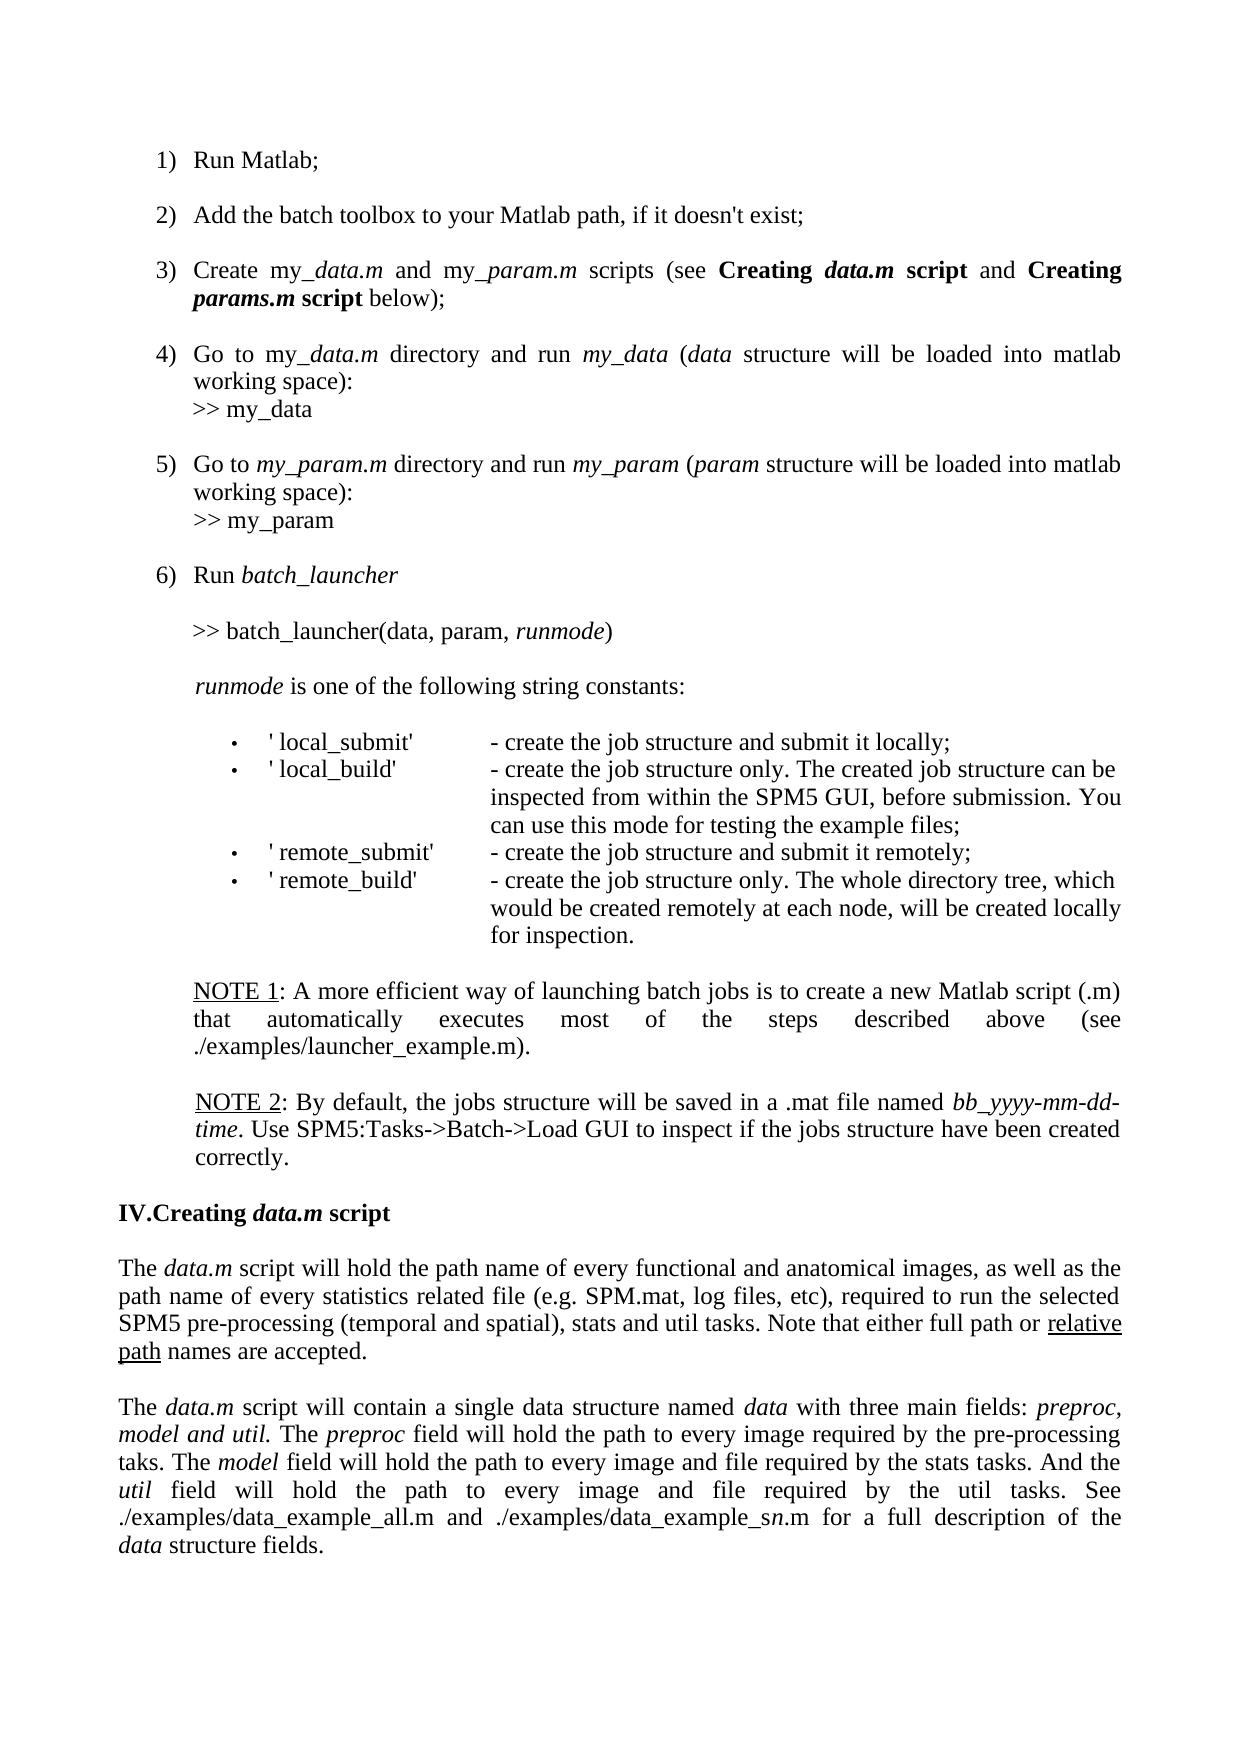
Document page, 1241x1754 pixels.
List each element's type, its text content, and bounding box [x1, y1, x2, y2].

text >> batch_launcher(data, param, runmode) [118, 617, 1122, 644]
list Create my_data.m and my_param.m scripts (see Creating data.m script and Creating params.m script below); [156, 257, 1122, 312]
list Creating data.m script [118, 1199, 1122, 1226]
list Run batch_launcher [156, 561, 1122, 589]
text NOTE 2: By default, the jobs structure will be saved in a .mat file named bb_yyyy-mm-dd-time. Use SPM5:Tasks->Batch->Load GUI to inspect if the jobs structure have been created correctly. [195, 1088, 1122, 1171]
text The data.m script will contain a single data structure named data with three main fields: preproc, model and util. The preproc field will hold the path to every image required by the pre-processing taks. The model field will hold the path to every image and file required by the stats tasks. And the util field will hold the path to every image and file required by the util tasks. See ./examples/data_example_all.m and ./examples/data_example_sn.m for a full description of the data structure fields. [118, 1393, 1122, 1559]
list ' remote_build' - create the job structure only. The whole directory tree, which would be created remotely at each node, will be created locally for inspection. [231, 866, 1122, 949]
text >> my_data [118, 395, 1122, 423]
list >> my_param [156, 506, 1122, 534]
text runmode is one of the following string constants: [195, 672, 1122, 700]
list ' local_submit' - create the job structure and submit it locally; [231, 728, 1122, 755]
text The data.m script will hold the path name of every functional and anatomical images, as well as the path name of every statistics related file (e.g. SPM.mat, log files, etc), required to run the selected SPM5 pre-processing (temporal and spatial), stats and util tasks. Note that either full path or relative path names are accepted. [118, 1254, 1122, 1365]
list Go to my_data.m directory and run my_data (data structure will be loaded into matlab working space): [156, 340, 1122, 395]
list Run Matlab; [156, 146, 1122, 173]
list Add the batch toolbox to your Matlab path, if it doesn't exist; [156, 201, 1122, 229]
list ' remote_submit' - create the job structure and submit it remotely; [231, 838, 1122, 866]
list NOTE 1: A more efficient way of launching batch jobs is to create a new Matlab script (.m) that automatically executes most of the steps described above (see ./examples/launcher_example.m). [156, 977, 1122, 1060]
list ' local_build' - create the job structure only. The created job structure can be inspected from within the SPM5 GUI, before submission. You can use this mode for testing the example files; [231, 755, 1122, 838]
list Go to my_param.m directory and run my_param (param structure will be loaded into matlab working space): [156, 451, 1122, 506]
